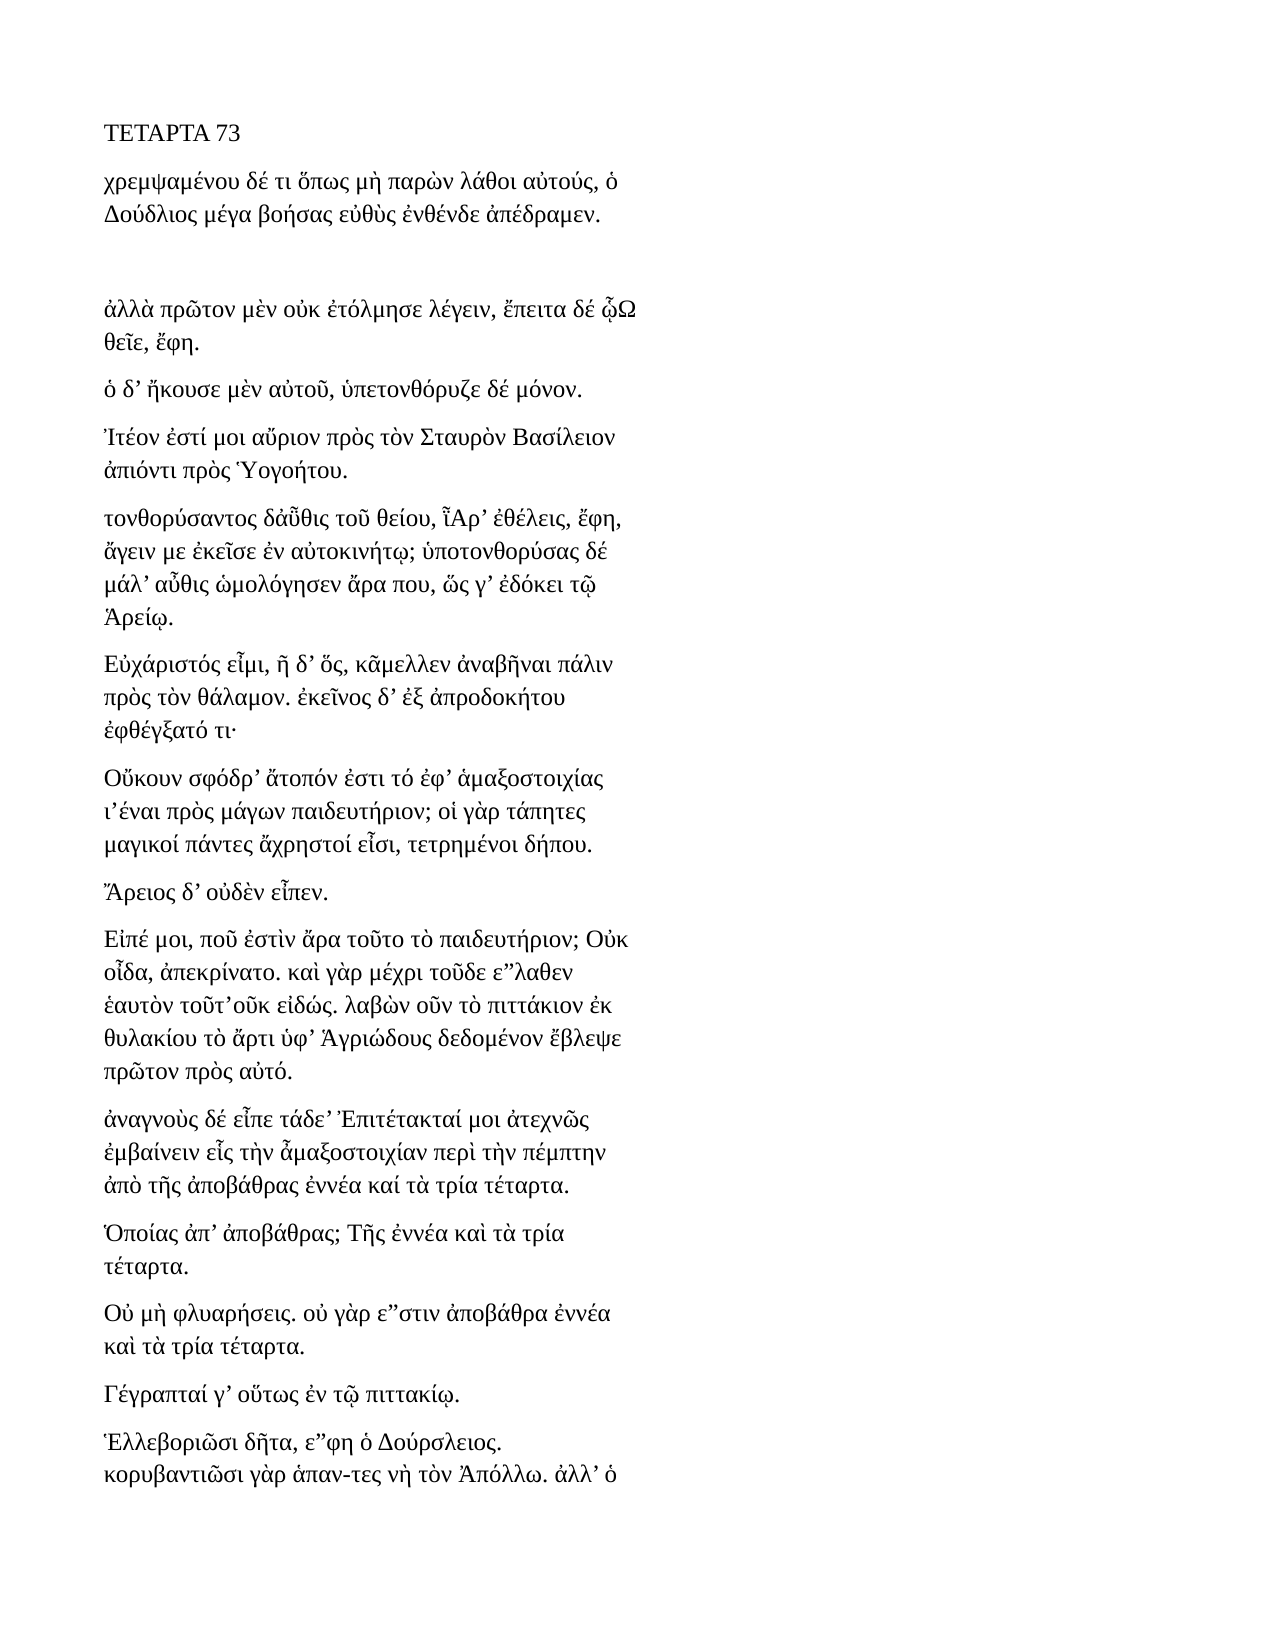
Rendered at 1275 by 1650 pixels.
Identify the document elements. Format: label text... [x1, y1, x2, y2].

table_cell [638, 650, 1157, 763]
table_cell [638, 375, 1157, 422]
table_cell Εἰπέ μοι, ποῦ ἐστὶν ἄρα τοῦτο τὸ παιδευτήριον; Οὐκ οἶδα, ἀπεκρίνατο. καὶ γὰρ μέχρι τοῦδε ε”λαθεν ἑαυτὸν τοῦτ’οῦκ εἰδώς. λαβὼν οῦν τὸ πιττάκιον ἐκ θυλακίου τὸ ἄρτι ὑφ’ Ἁγριώδους δεδομένον ἔβλεψε πρῶτον πρὸς αὐτό. [104, 924, 637, 1104]
table_cell Ἰτέον ἐστί μοι αὔριον πρὸς τὸν Σταυρὸν Βασίλειον ἀπιόντι πρὸς Ὑογοήτου. [104, 422, 637, 503]
table_cell Γέγραπταί γ’ οὕτως ἐν τῷ πιττακίῳ. [104, 1379, 637, 1427]
table_cell ἀλλὰ πρῶτον μὲν οὐκ ἐτόλμησε λέγειν, ἔπειτα δέ ᾧΩ θεῖε, ἔφη. [104, 294, 637, 374]
table_cell [638, 118, 1157, 166]
table_cell Ἄρειος δ’ οὐδὲν εἶπεν. [104, 877, 637, 924]
table_cell [638, 1104, 1157, 1218]
table_cell [638, 503, 1157, 649]
table_cell χρεμψαμένου δέ τι ὅπως μὴ παρὼν λάθοι αὐτούς, ὁ Δούδλιος μέγα βοήσας εὐθὺς ἐνθένδε ἀπέδραμεν. [104, 166, 637, 246]
table_cell Οὔκουν σφόδρ’ ἄτοπόν ἐστι τό ἐφ’ ἁμαξοστοιχίας ι’έναι πρὸς μάγων παιδευτήριον; οἱ γὰρ τάπητες μαγικοί πάντες ἄχρηστοί εἶσι, τετρημένοι δήπου. [104, 763, 637, 877]
table_cell [638, 1379, 1157, 1427]
table_cell [638, 924, 1157, 1104]
table_cell [638, 294, 1157, 374]
table_cell Ἑλλεβοριῶσι δῆτα, ε”φη ὁ Δούρσλειος. κορυβαντιῶσι γὰρ ἁπαν-τες νὴ τὸν Ἀπόλλω. ἀλλ’ ὁ [104, 1427, 637, 1488]
table_cell Εὐχάριστός εἶμι, ῆ δ’ ὅς, κᾶμελλεν ἀναβῆναι πάλιν πρὸς τὸν θάλαμον. ἐκεῖνος δ’ ἐξ ἀπροδοκήτου ἐφθέγξατό τι· [104, 650, 637, 763]
table_cell ἀναγνοὺς δέ εἶπε τάδε’ Ἐπιτέτακταί μοι ἀτεχνῶς ἐμβαίνειν εἷς τὴν ἆμαξοστοιχίαν περὶ τὴν πέμπτην ἀπὸ τῆς ἀποβάθρας ἐννέα καί τὰ τρία τέταρτα. [104, 1104, 637, 1218]
table_cell [638, 877, 1157, 924]
table_cell [638, 246, 1157, 294]
table_cell [638, 422, 1157, 503]
table_cell [638, 1427, 1157, 1488]
table_cell Οὐ μὴ φλυαρήσεις. οὐ γὰρ ε”στιν ἀποβάθρα ἐννέα καὶ τὰ τρία τέταρτα. [104, 1298, 637, 1379]
table_cell [104, 246, 637, 294]
table_cell [638, 1298, 1157, 1379]
table_cell Ὁποίας ἀπ’ ἀποβάθρας; Τῆς ἐννέα καὶ τὰ τρία τέταρτα. [104, 1218, 637, 1298]
table_cell ΤΕΤΑΡΤΑ 73 [104, 118, 637, 166]
table_cell ὁ δ’ ἤκουσε μὲν αὐτοῦ, ὑπετονθόρυζε δέ μόνον. [104, 375, 637, 422]
table_cell [638, 763, 1157, 877]
table_cell [638, 1218, 1157, 1298]
table_cell [638, 166, 1157, 246]
table_cell τονθορύσαντος δἀῧθις τοῦ θείου, ῗΑρ’ ἐθέλεις, ἔφη, ἄγειν με ἐκεῖσε ἐν αὐτοκινήτῳ; ὑποτονθορύσας δέ μάλ’ αὖθις ὡμολόγησεν ἄρα που, ὥς γ’ ἐδόκει τῷ Ἁρείῳ. [104, 503, 637, 649]
